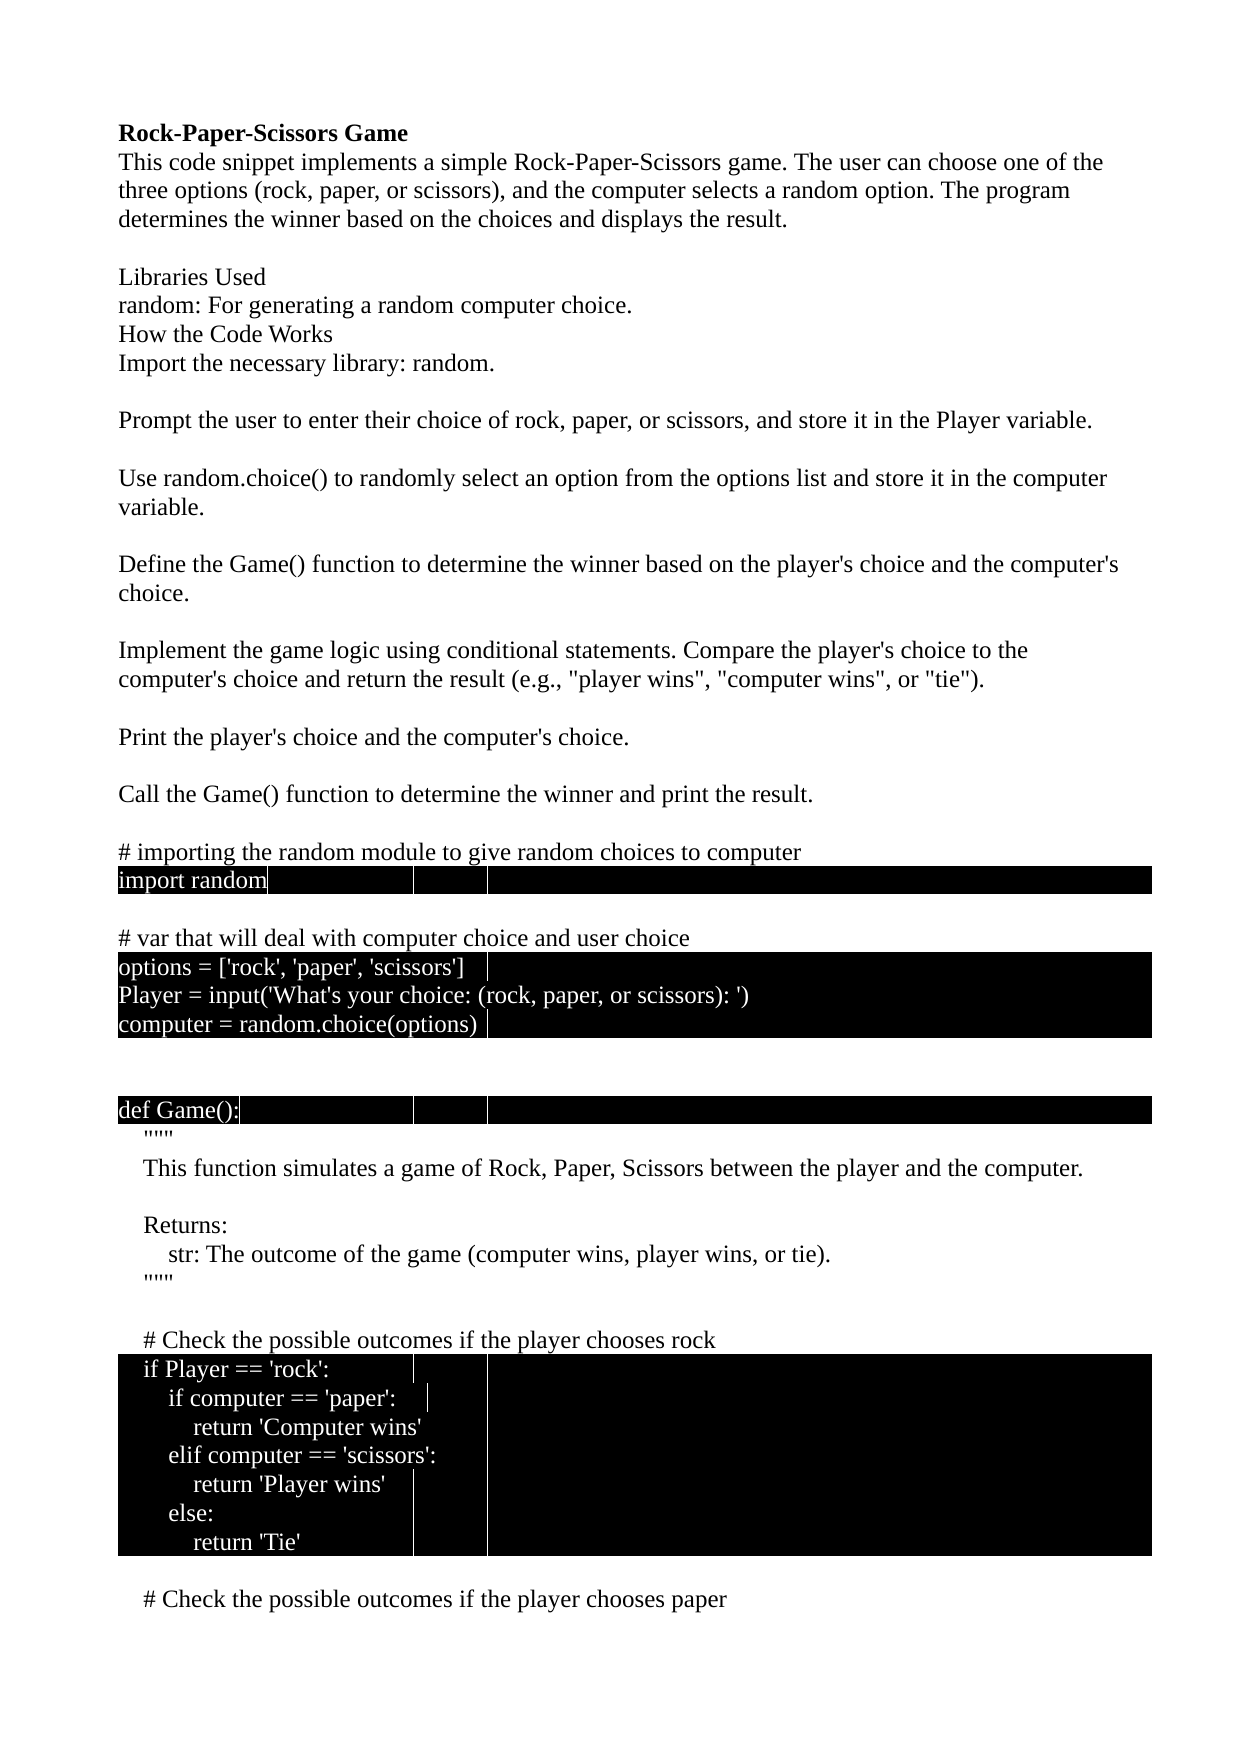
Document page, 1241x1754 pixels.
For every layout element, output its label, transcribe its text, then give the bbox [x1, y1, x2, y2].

text This function simulates a game of Rock, Paper, Scissors between the player and the computer. [118, 1153, 1122, 1182]
text # Check the possible outcomes if the player chooses paper [118, 1584, 1122, 1613]
text # importing the random module to give random choices to computer [118, 837, 1122, 866]
text return 'Computer wins' [118, 1412, 1122, 1441]
text return 'Player wins' [118, 1469, 1122, 1498]
text Import the necessary library: random. [118, 348, 1122, 377]
text Player = input('What's your choice: (rock, paper, or scissors): ') [118, 981, 1122, 1009]
text Call the Game() function to determine the winner and print the result. [118, 779, 1122, 808]
text elif computer == 'scissors': [118, 1441, 1122, 1469]
text random: For generating a random computer choice. [118, 291, 1122, 319]
text options = ['rock', 'paper', 'scissors'] [118, 952, 1122, 981]
text # Check the possible outcomes if the player chooses rock [118, 1326, 1122, 1354]
text Prompt the user to enter their choice of rock, paper, or scissors, and store it in the Player variable. [118, 406, 1122, 434]
text Use random.choice() to randomly select an option from the options list and store it in the computer variable. [118, 463, 1122, 521]
text if computer == 'paper': [118, 1383, 1122, 1412]
text # var that will deal with computer choice and user choice [118, 923, 1122, 952]
text """ [118, 1124, 1122, 1153]
text computer = random.choice(options) [118, 1009, 1122, 1038]
text Libraries Used [118, 262, 1122, 291]
text Returns: [118, 1211, 1122, 1239]
text Define the Game() function to determine the winner based on the player's choice and the computer's choice. [118, 549, 1122, 607]
text """ [118, 1268, 1122, 1297]
text import random [118, 866, 1122, 894]
text return 'Tie' [118, 1527, 1122, 1556]
text This code snippet implements a simple Rock-Paper-Scissors game. The user can choose one of the three options (rock, paper, or scissors), and the computer selects a random option. The program determines the winner based on the choices and displays the result. [118, 147, 1122, 233]
text Print the player's choice and the computer's choice. [118, 722, 1122, 751]
text How the Code Works [118, 319, 1122, 348]
text Rock-Paper-Scissors Game [118, 118, 1122, 147]
text str: The outcome of the game (computer wins, player wins, or tie). [118, 1239, 1122, 1268]
text Implement the game logic using conditional statements. Compare the player's choice to the computer's choice and return the result (e.g., "player wins", "computer wins", or "tie"). [118, 636, 1122, 693]
text def Game(): [118, 1096, 1122, 1124]
text if Player == 'rock': [118, 1354, 1122, 1383]
text else: [118, 1498, 1122, 1527]
